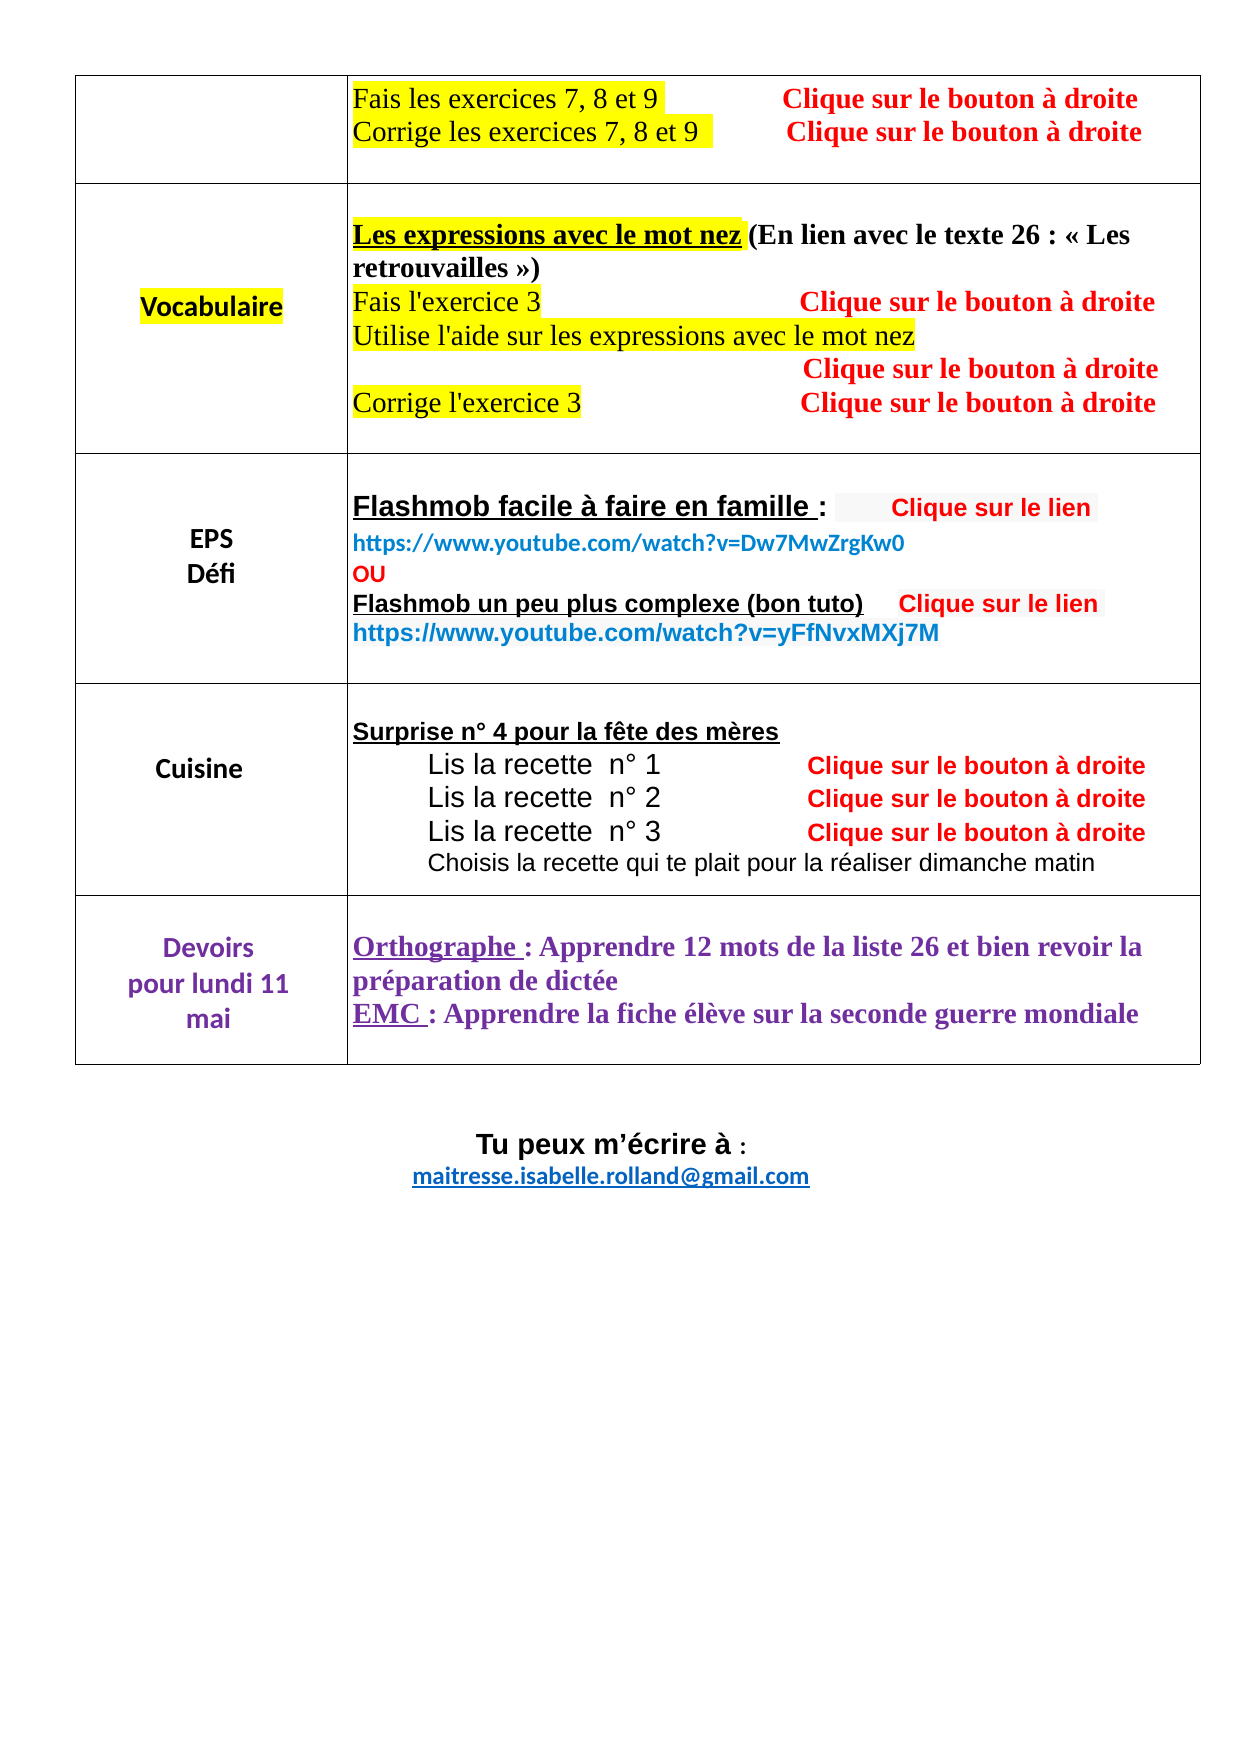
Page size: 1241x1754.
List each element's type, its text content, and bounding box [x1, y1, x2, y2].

table_cell [76, 76, 347, 182]
table_cell Les expressions avec le mot nez (En lien avec le texte 26 : « Les retrouvailles ») Fais l'exercice 3 Clique sur le bouton à droite Utilise l'aide sur les expressions avec le mot nez Clique sur le bouton à droite Corrige l'exercice 3 Clique sur le bouton à droite [348, 184, 1200, 453]
text Tu peux m’écrire à : maitresse.isabelle.rolland@gmail.com [290, 1127, 931, 1191]
table_cell Fais les exercices 7, 8 et 9 Clique sur le bouton à droite Corrige les exercices 7, 8 et 9 Clique sur le bouton à droite [348, 76, 1200, 182]
table_cell EPS Défi [76, 454, 347, 682]
table_cell Cuisine [76, 684, 347, 894]
table_cell Devoirs pour lundi 11 mai [76, 896, 347, 1064]
table_cell Flashmob facile à faire en famille : Clique sur le lien https://www.youtube.com/watch?v=Dw7MwZrgKw0 OU Flashmob un peu plus complexe (bon tuto) Clique sur le lien https://www.youtube.com/watch?v=yFfNvxMXj7M [348, 454, 1200, 682]
table_cell Orthographe : Apprendre 12 mots de la liste 26 et bien revoir la préparation de dictée EMC : Apprendre la fiche élève sur la seconde guerre mondiale [348, 896, 1200, 1064]
table_cell Surprise n° 4 pour la fête des mères Lis la recette n° 1 Clique sur le bouton à droite Lis la recette n° 2 Clique sur le bouton à droite Lis la recette n° 3 Clique sur le bouton à droite Choisis la recette qui te plait pour la réaliser dimanche matin [348, 684, 1200, 894]
table_cell Vocabulaire [76, 184, 347, 453]
